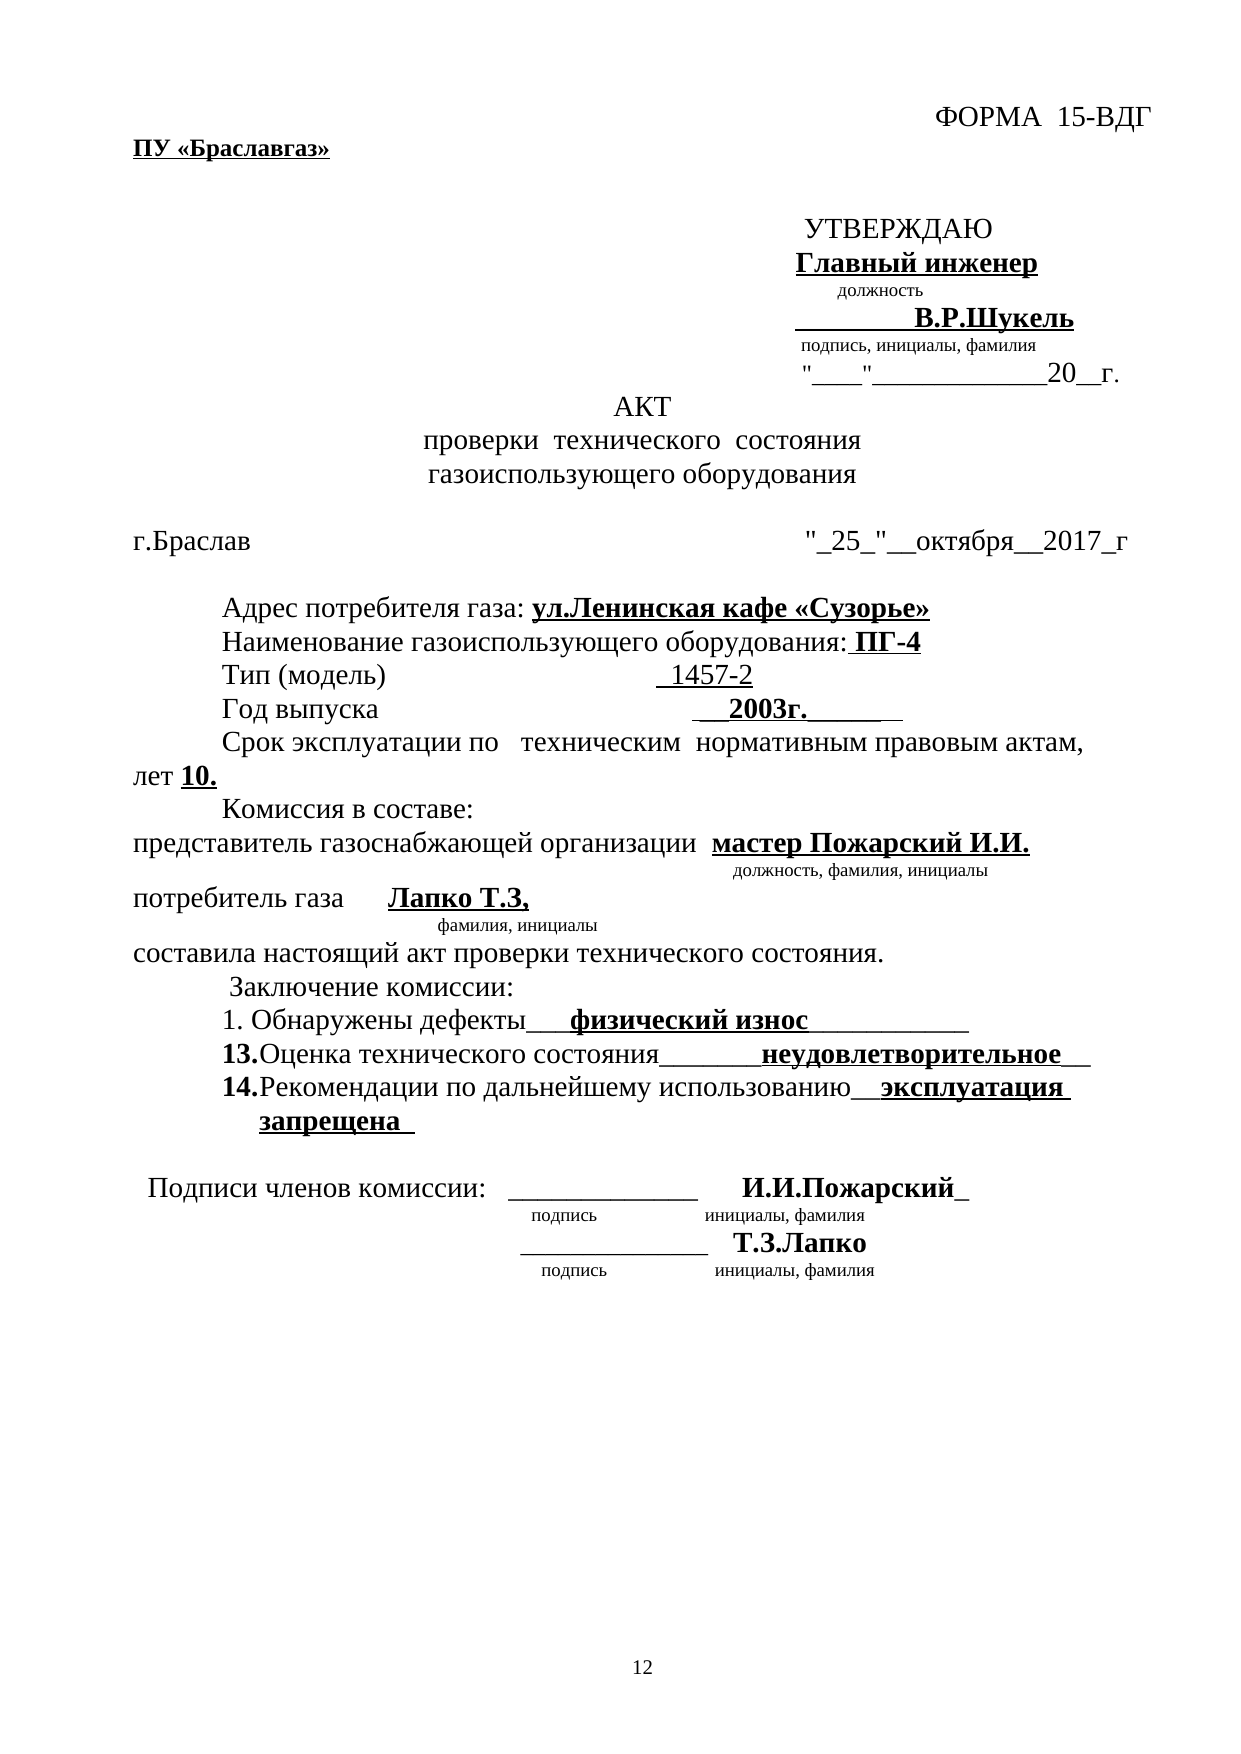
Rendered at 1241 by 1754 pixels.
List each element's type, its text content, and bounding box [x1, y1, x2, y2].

text Срок эксплуатации по техническим нормативным правовым актам, [133, 724, 1152, 758]
text _________В.Р.Шукель [133, 300, 1152, 334]
text Адрес потребителя газа: ул.Ленинская кафе «Сузорье» [133, 590, 1152, 624]
text должность, фамилия, инициалы [133, 858, 1152, 880]
text проверки технического состояния [133, 422, 1152, 456]
text газоиспользующего оборудования [133, 456, 1152, 489]
text ПУ «Браславгаз» [133, 133, 1152, 161]
list Оценка технического состояния_______неудовлетворительное__ [222, 1036, 1152, 1069]
text Заключение комиссии: [133, 969, 1152, 1002]
text подпись инициалы, фамилия [133, 1203, 1152, 1225]
text 1. Обнаружены дефекты___физический износ___________ [133, 1002, 1152, 1036]
text подпись, инициалы, фамилия [133, 334, 1152, 355]
text представитель газоснабжающей организации мастер Пожарский И.И. [133, 825, 1152, 858]
text Наименование газоиспользующего оборудования: ПГ-4 [133, 624, 1152, 657]
text Комиссия в составе: [133, 791, 1152, 825]
text _______________ Т.З.Лапко [133, 1225, 1152, 1259]
text фамилия, инициалы [133, 914, 1152, 935]
text составила настоящий акт проверки технического состояния. [133, 935, 1152, 969]
text г.Браслав "_25_"__октября__2017_г [133, 523, 1152, 557]
text потребитель газа Лапко Т.З, [133, 880, 1152, 914]
text Тип (модель) 1457-2 [133, 657, 1152, 691]
text АКТ [133, 389, 1152, 422]
text лет 10. [133, 758, 1152, 791]
text Год выпуска __2003г._____ [133, 691, 1152, 724]
text должность [133, 279, 1152, 300]
text "____"______________20__г. [133, 355, 1152, 389]
text Главный инженер [133, 245, 1152, 279]
text Подписи членов комиссии: _____________ И.И.Пожарский_ [133, 1170, 1152, 1203]
text подпись инициалы, фамилия [133, 1259, 1152, 1280]
list Рекомендации по дальнейшему использованию__эксплуатация запрещена [222, 1069, 1152, 1136]
text ФОРМА 15-ВДГ [133, 99, 1152, 133]
text УТВЕРЖДАЮ [133, 212, 1152, 245]
